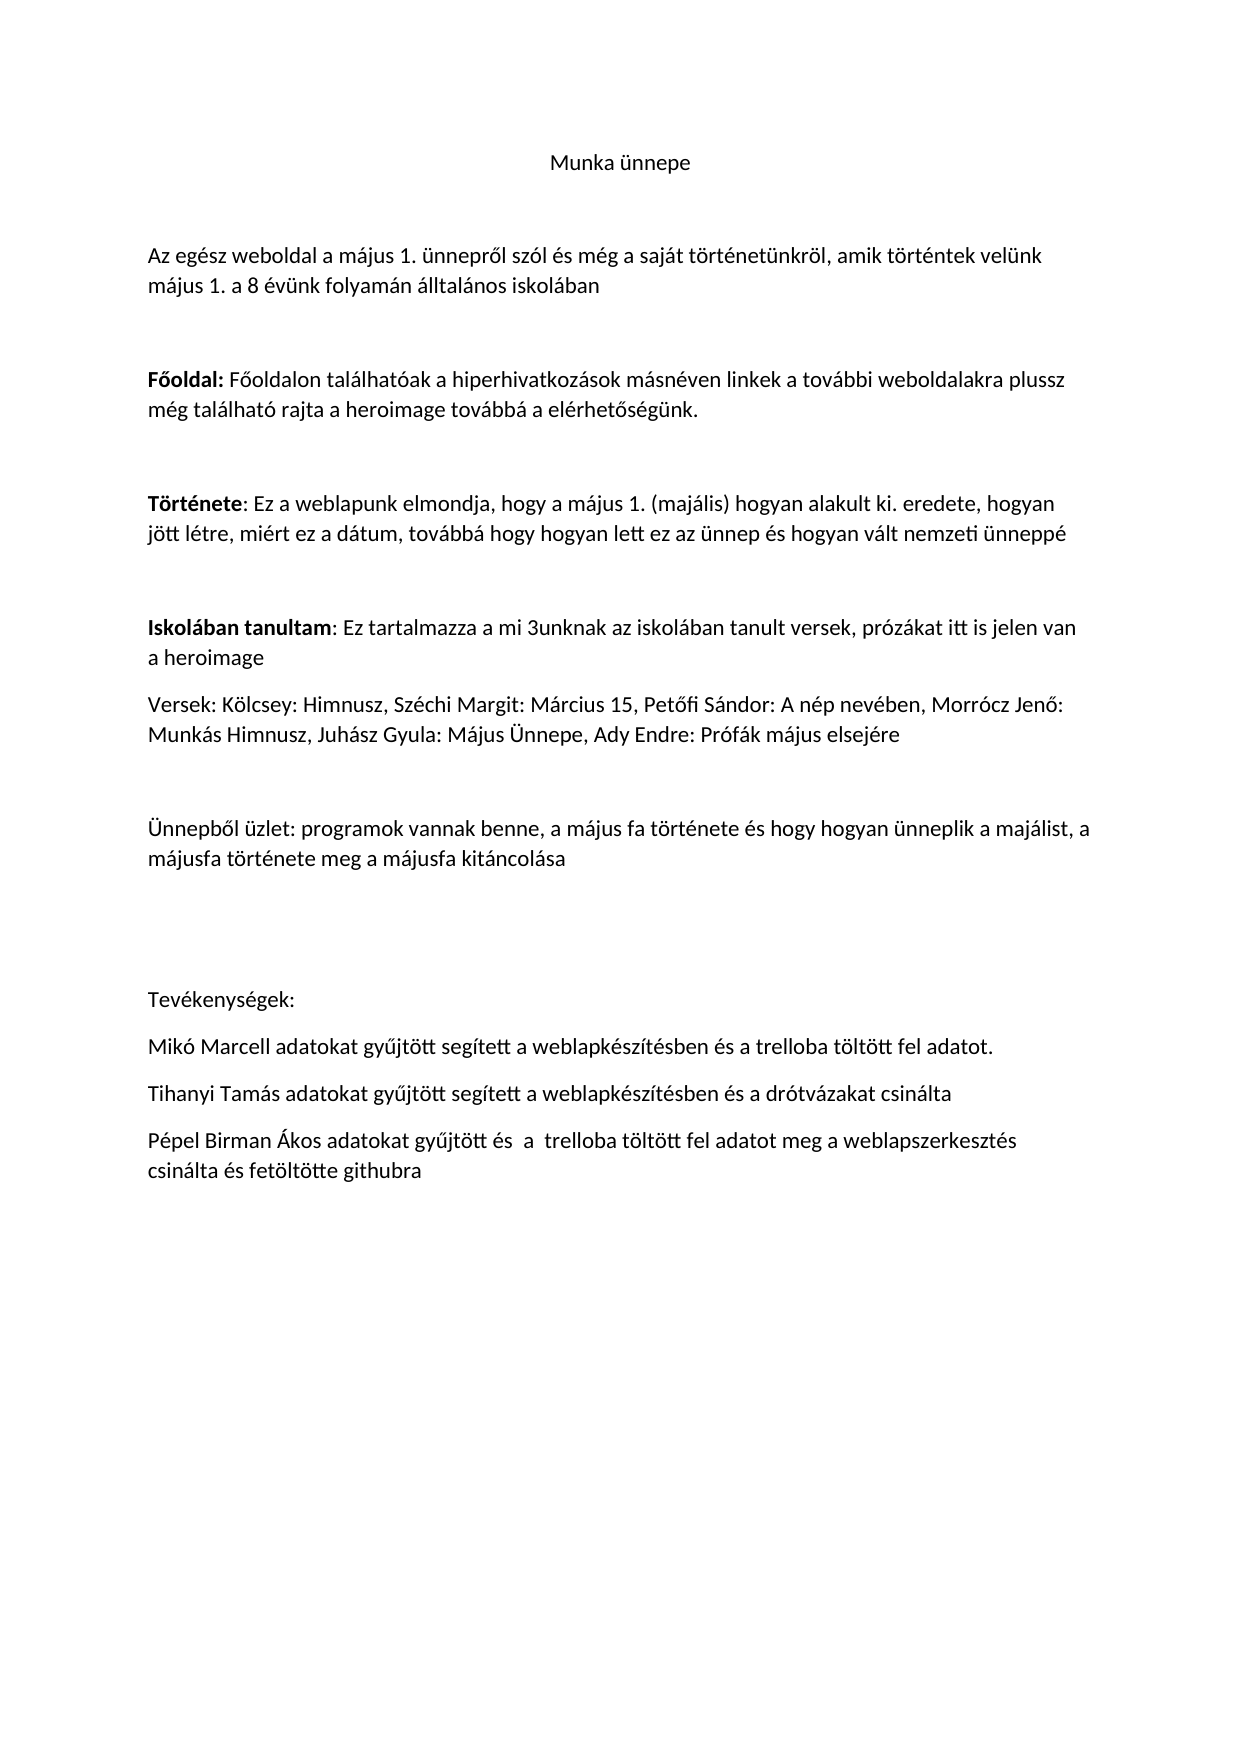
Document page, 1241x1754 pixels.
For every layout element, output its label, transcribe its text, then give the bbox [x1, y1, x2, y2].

text Főoldal: Főoldalon találhatóak a hiperhivatkozások másnéven linkek a további weboldalakra plussz még található rajta a heroimage továbbá a elérhetőségünk. [148, 365, 1093, 423]
text Tihanyi Tamás adatokat gyűjtött segített a weblapkészítésben és a drótvázakat csinálta [148, 1079, 1093, 1107]
text Pépel Birman Ákos adatokat gyűjtött és a trelloba töltött fel adatot meg a weblapszerkesztés csinálta és fetöltötte githubra [148, 1126, 1093, 1184]
text Az egész weboldal a május 1. ünnepről szól és még a saját történetünkröl, amik történtek velünk május 1. a 8 évünk folyamán álltalános iskolában [148, 241, 1093, 299]
text Mikó Marcell adatokat gyűjtött segített a weblapkészítésben és a trelloba töltött fel adatot. [148, 1032, 1093, 1060]
text Iskolában tanultam: Ez tartalmazza a mi 3unknak az iskolában tanult versek, prózákat itt is jelen van a heroimage [148, 613, 1093, 671]
text Ünnepből üzlet: programok vannak benne, a május fa története és hogy hogyan ünneplik a majálist, a májusfa története meg a májusfa kitáncolása [148, 814, 1093, 872]
text Munka ünnepe [148, 148, 1093, 176]
text Tevékenységek: [148, 985, 1093, 1013]
text Versek: Kölcsey: Himnusz, Széchi Margit: Március 15, Petőfi Sándor: A nép nevében, Morrócz Jenő: Munkás Himnusz, Juhász Gyula: Május Ünnepe, Ady Endre: Prófák május elsejére [148, 690, 1093, 748]
text Története: Ez a weblapunk elmondja, hogy a május 1. (majális) hogyan alakult ki. eredete, hogyan jött létre, miért ez a dátum, továbbá hogy hogyan lett ez az ünnep és hogyan vált nemzeti ünneppé [148, 489, 1093, 547]
